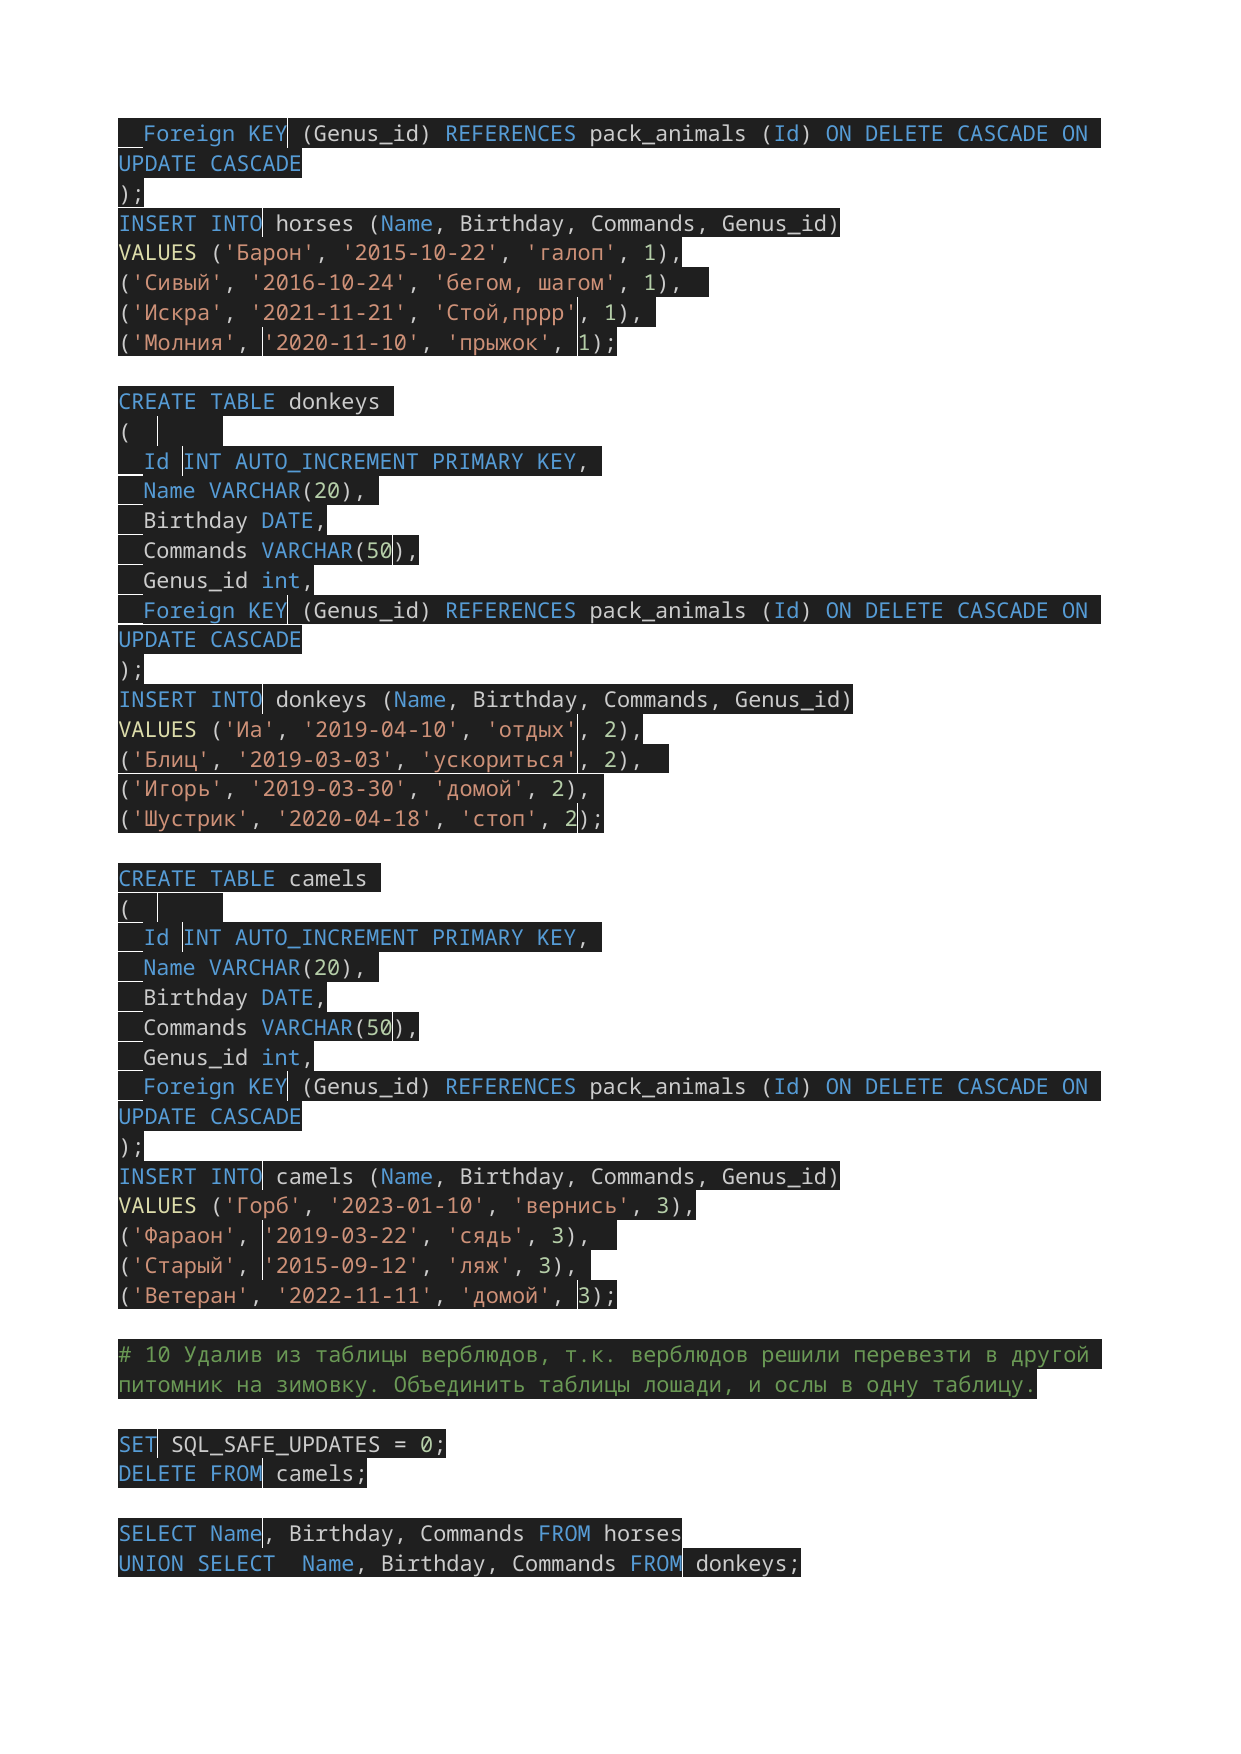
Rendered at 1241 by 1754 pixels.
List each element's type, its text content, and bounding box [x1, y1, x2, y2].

text INSERT INTO camels (Name, Birthday, Commands, Genus_id) [118, 1161, 1122, 1190]
text ('Молния', '2020-11-10', 'прыжок', 1); [118, 327, 1122, 356]
text ); [118, 178, 1122, 207]
text Id INT AUTO_INCREMENT PRIMARY KEY, [118, 922, 1122, 952]
text SELECT Name, Birthday, Commands FROM horses [118, 1518, 1122, 1548]
text UNION SELECT Name, Birthday, Commands FROM donkeys; [118, 1548, 1122, 1577]
text Id INT AUTO_INCREMENT PRIMARY KEY, [118, 446, 1122, 476]
text ('Игорь', '2019-03-30', 'домой', 2), [118, 773, 1122, 803]
text Foreign KEY (Genus_id) REFERENCES pack_animals (Id) ON DELETE CASCADE ON UPDATE CASCADE [118, 118, 1122, 178]
text # 10 Удалив из таблицы верблюдов, т.к. верблюдов решили перевезти в другой питомник на зимовку. Объединить таблицы лошади, и ослы в одну таблицу. [118, 1339, 1122, 1399]
text Foreign KEY (Genus_id) REFERENCES pack_animals (Id) ON DELETE CASCADE ON UPDATE CASCADE [118, 1071, 1122, 1131]
text ('Ветеран', '2022-11-11', 'домой', 3); [118, 1280, 1122, 1309]
text ); [118, 654, 1122, 684]
text ('Искра', '2021-11-21', 'Стой,пррр', 1), [118, 297, 1122, 327]
text Name VARCHAR(20), [118, 476, 1122, 505]
text Foreign KEY (Genus_id) REFERENCES pack_animals (Id) ON DELETE CASCADE ON UPDATE CASCADE [118, 595, 1122, 654]
text ('Старый', '2015-09-12', 'ляж', 3), [118, 1250, 1122, 1280]
text Birthday DATE, [118, 982, 1122, 1012]
text DELETE FROM camels; [118, 1458, 1122, 1488]
text ('Фараон', '2019-03-22', 'сядь', 3), [118, 1220, 1122, 1250]
text ('Сивый', '2016-10-24', 'бегом, шагом', 1), [118, 267, 1122, 297]
text Genus_id int, [118, 1041, 1122, 1071]
text CREATE TABLE donkeys [118, 386, 1122, 416]
text Name VARCHAR(20), [118, 952, 1122, 982]
text Genus_id int, [118, 565, 1122, 595]
text INSERT INTO horses (Name, Birthday, Commands, Genus_id) [118, 207, 1122, 237]
text ( [118, 416, 1122, 446]
text Commands VARCHAR(50), [118, 535, 1122, 565]
text ('Шустрик', '2020-04-18', 'стоп', 2); [118, 803, 1122, 833]
text VALUES ('Барон', '2015-10-22', 'галоп', 1), [118, 237, 1122, 267]
text Birthday DATE, [118, 505, 1122, 535]
text VALUES ('Горб', '2023-01-10', 'вернись', 3), [118, 1190, 1122, 1220]
text Commands VARCHAR(50), [118, 1012, 1122, 1041]
text SET SQL_SAFE_UPDATES = 0; [118, 1428, 1122, 1458]
text INSERT INTO donkeys (Name, Birthday, Commands, Genus_id) [118, 684, 1122, 714]
text CREATE TABLE camels [118, 863, 1122, 892]
text ('Блиц', '2019-03-03', 'ускориться', 2), [118, 744, 1122, 773]
text ( [118, 892, 1122, 922]
text VALUES ('Иа', '2019-04-10', 'отдых', 2), [118, 714, 1122, 744]
text ); [118, 1131, 1122, 1161]
